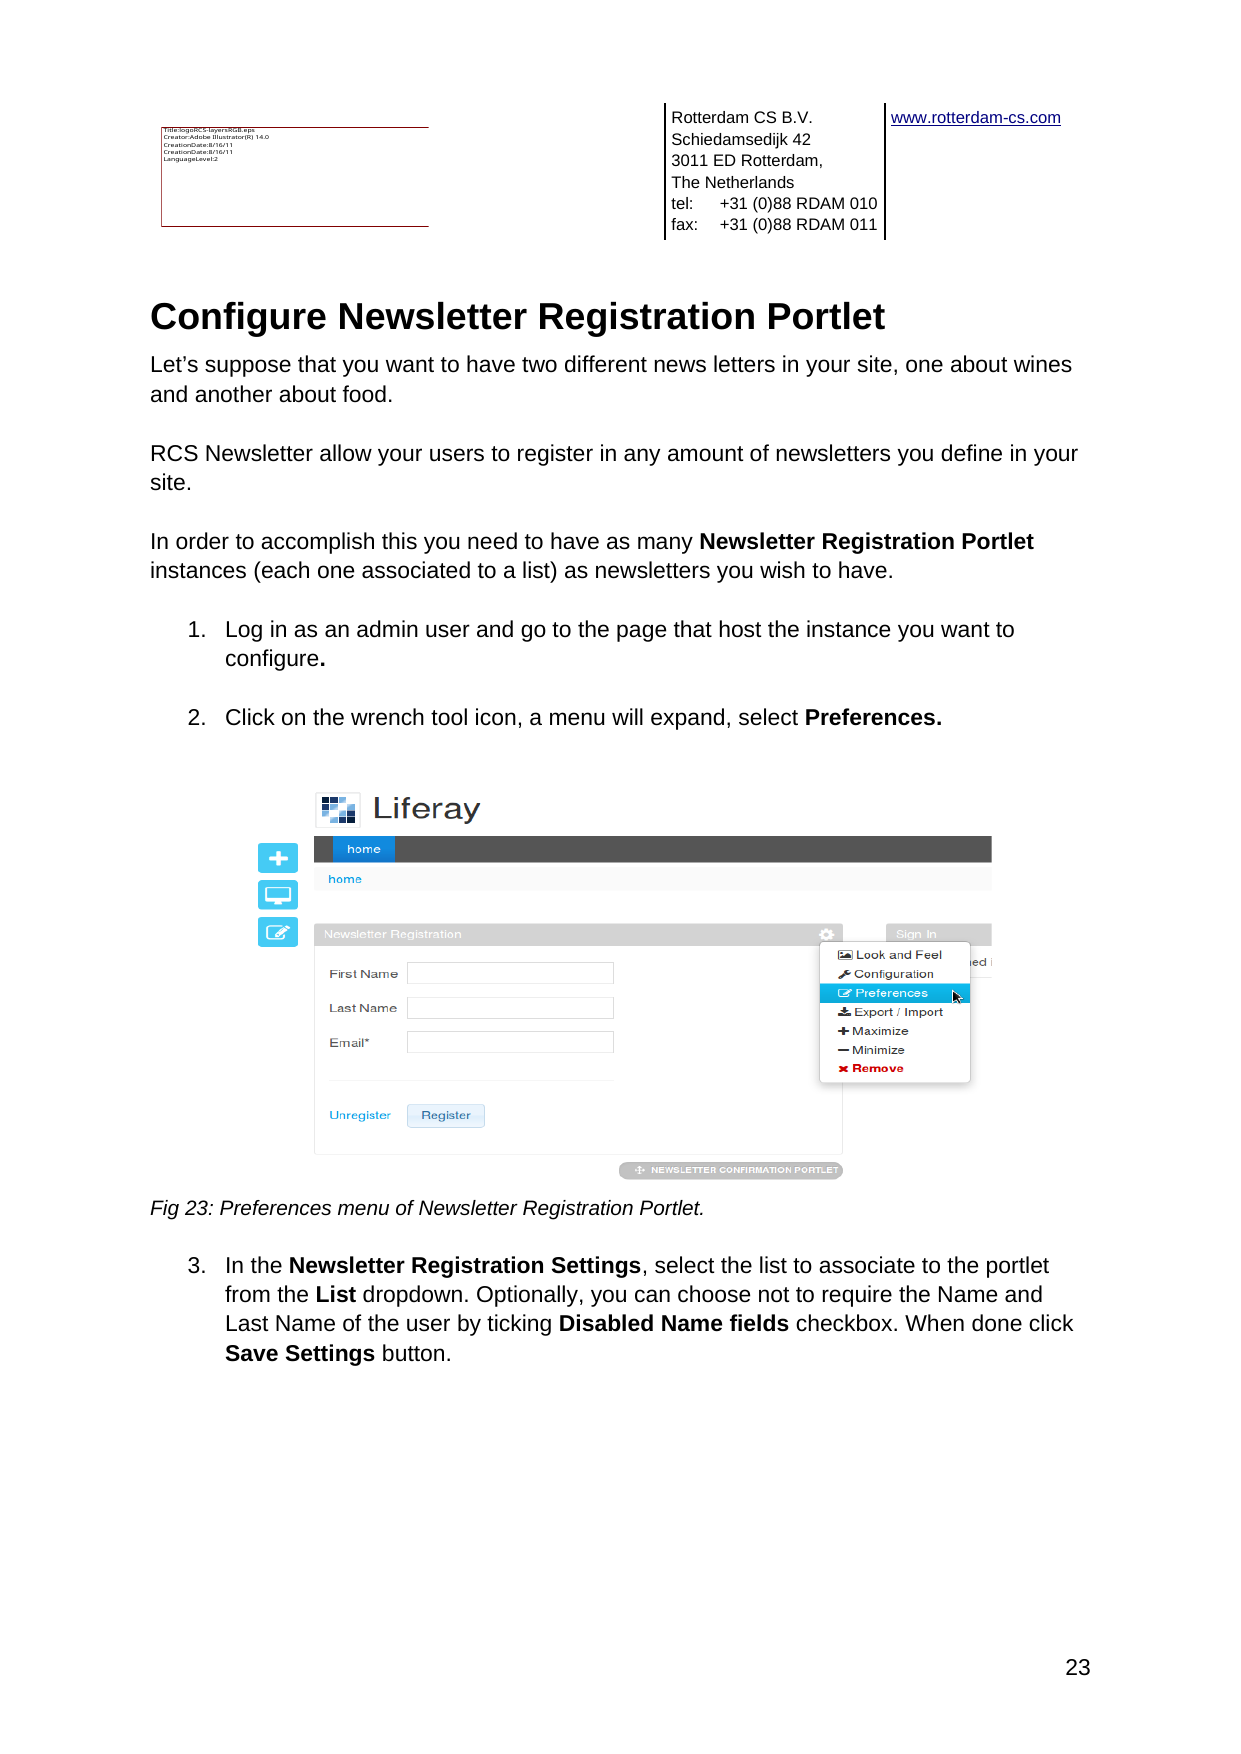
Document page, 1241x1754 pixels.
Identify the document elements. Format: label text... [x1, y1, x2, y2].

list In the Newsletter Registration Settings, select the list to associate to the portlet from the List dropdown. Optionally, you can choose not to require the Name and Last Name of the user by ticking Disabled Name fields checkbox. When done click Save Settings button. [187, 1252, 1091, 1366]
subtitle Configure Newsletter Registration Portlet [150, 295, 1091, 337]
text RCS Newsletter allow your users to register in any amount of newsletters you define in your site. [150, 440, 1091, 495]
text Let’s suppose that you want to have two different news letters in your site, one about wines and another about food. [150, 352, 1091, 407]
list Click on the wrench tool icon, a menu will expand, select Preferences. [187, 705, 1091, 730]
list Log in as an admin user and go to the page that host the instance you want to configure. [187, 617, 1091, 672]
text Fig 23: Preferences menu of Newsletter Registration Portlet. [150, 776, 1091, 1219]
picture [248, 776, 992, 1193]
text In order to accomplish this you need to have as many Newsletter Registration Portlet instances (each one associated to a list) as newsletters you wish to have. [150, 528, 1091, 583]
